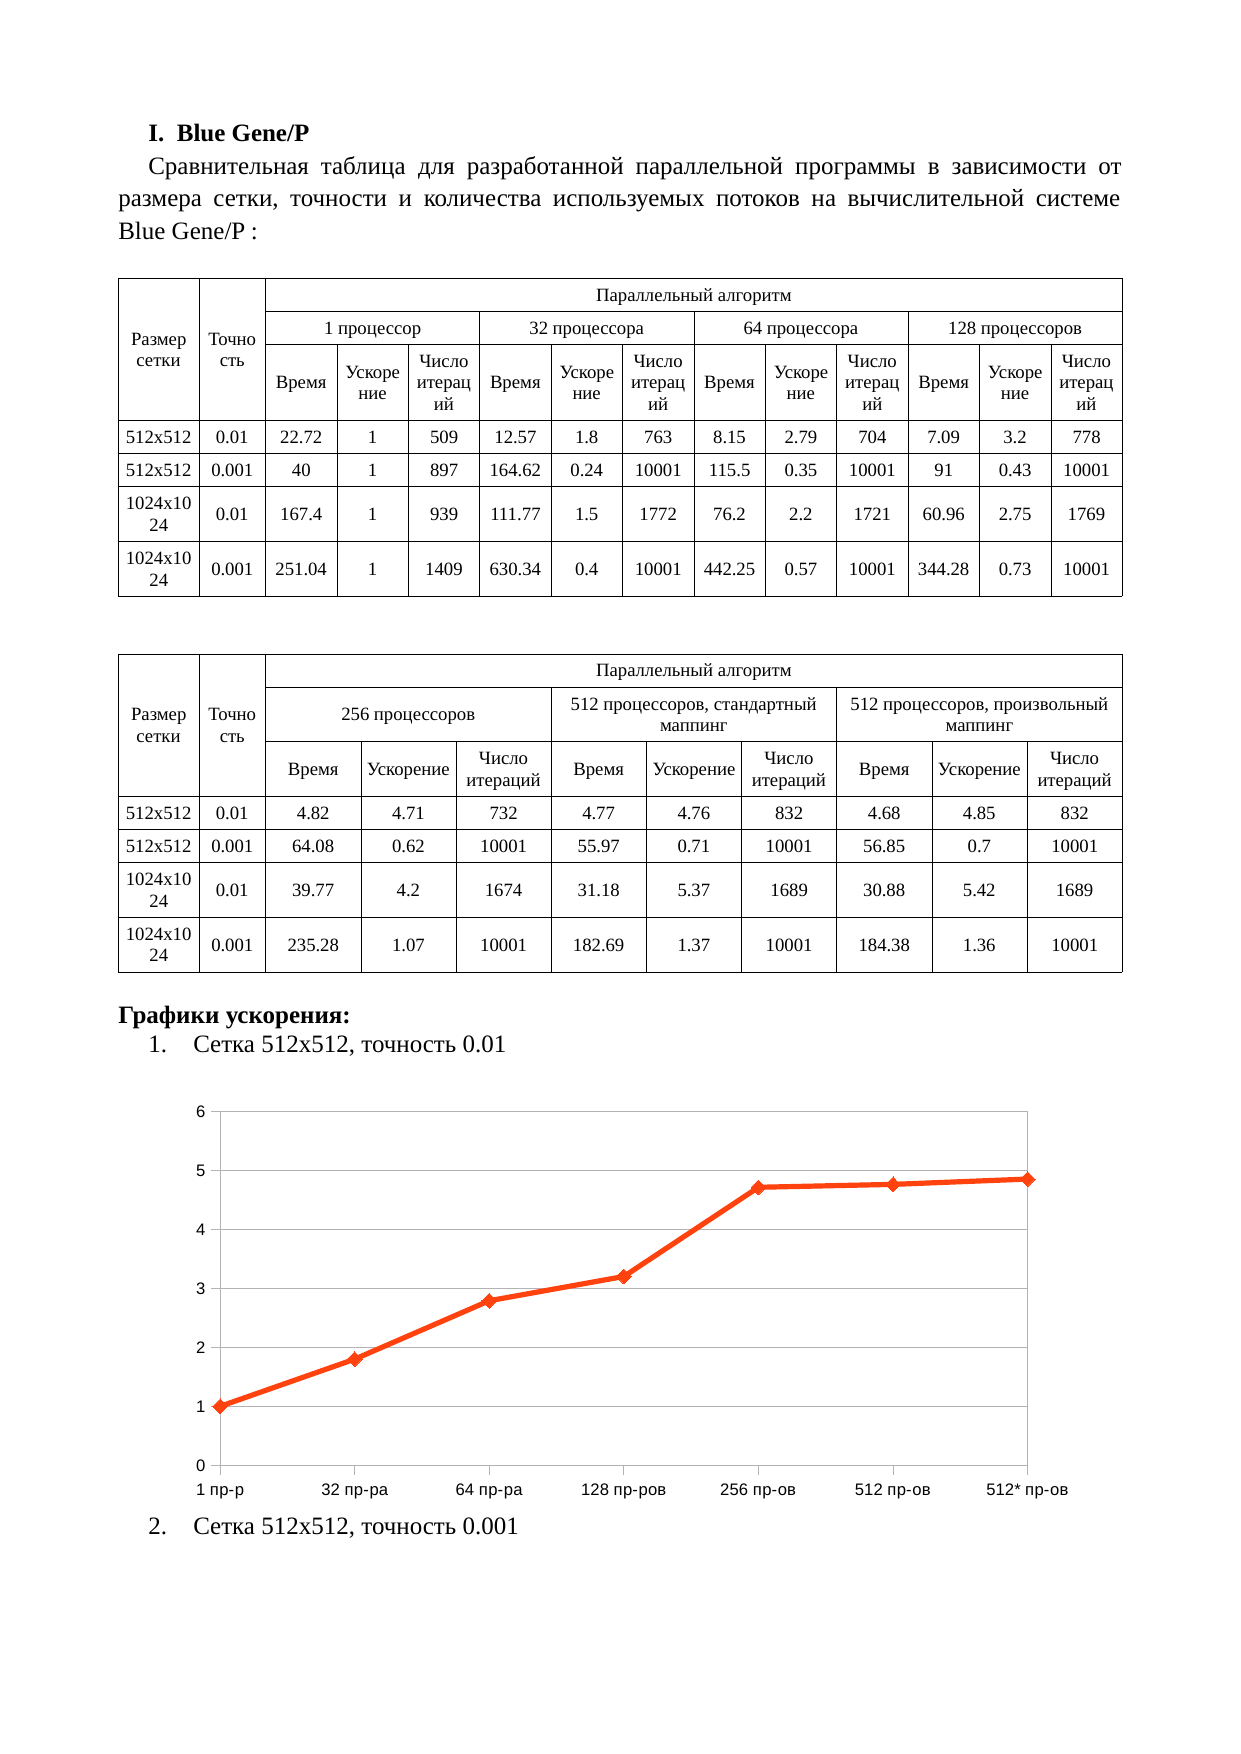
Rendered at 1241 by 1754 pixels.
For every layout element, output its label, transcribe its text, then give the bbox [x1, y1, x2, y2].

table_cell 1 процессор [266, 312, 479, 344]
table_cell 4,76 [647, 797, 741, 829]
table_cell 4,82 [266, 797, 361, 829]
table_cell 22,72 [266, 421, 337, 453]
table_cell Число итераций [837, 345, 908, 420]
table_cell 0.001 [200, 830, 265, 862]
table_cell Число итераций [742, 742, 836, 796]
table_cell 0,7 [933, 830, 1027, 862]
table_cell 832 [1028, 797, 1122, 829]
table_cell Ускорение [933, 742, 1027, 796]
table_cell 115,5 [695, 454, 765, 486]
table_cell 832 [742, 797, 836, 829]
table_cell 1769 [1052, 487, 1122, 541]
table_cell 10001 [623, 454, 694, 486]
table_cell 4,2 [362, 863, 456, 917]
table_cell Ускорение [362, 742, 456, 796]
table_cell 1024х1024 [119, 542, 199, 596]
table_cell 1721 [837, 487, 908, 541]
table_cell 167,4 [266, 487, 337, 541]
table_cell 0,62 [362, 830, 456, 862]
table_cell 182,69 [552, 918, 646, 972]
table_cell 235,28 [266, 918, 361, 972]
table_cell 30,88 [837, 863, 932, 917]
table_cell 1 [338, 542, 408, 596]
table_cell Ускорение [552, 345, 622, 420]
table_cell 10001 [837, 454, 908, 486]
table_cell 0.01 [200, 863, 265, 917]
table_cell Время [837, 742, 932, 796]
text Сравнительная таблица для разработанной параллельной программы в зависимости от размера сетки, точности и количества используемых потоков на вычислительной системе Blue Gene/P : [118, 151, 1122, 245]
table_cell 251,04 [266, 542, 337, 596]
table_cell 64,08 [266, 830, 361, 862]
table_cell 0.01 [200, 421, 265, 453]
table_cell 1,36 [933, 918, 1027, 972]
table_cell 5,37 [647, 863, 741, 917]
table_cell 512 процессоров, стандартный маппинг [552, 688, 836, 741]
table_cell 4,77 [552, 797, 646, 829]
table_cell Число итераций [457, 742, 551, 796]
table_cell 0.01 [200, 487, 265, 541]
table_cell 76,2 [695, 487, 765, 541]
table_cell 1,37 [647, 918, 741, 972]
table_cell 3,2 [980, 421, 1051, 453]
table_cell 1,8 [552, 421, 622, 453]
table_header Параллельный алгоритм [266, 655, 1122, 687]
table_header Размер сетки [119, 655, 199, 796]
table_cell Ускорение [980, 345, 1051, 420]
text I. Blue Gene/P [118, 118, 1122, 147]
table_cell 4,71 [362, 797, 456, 829]
table_cell 91 [909, 454, 979, 486]
table_cell 60,96 [909, 487, 979, 541]
text Графики ускорения: [118, 1000, 1122, 1029]
table_cell 8,15 [695, 421, 765, 453]
table_cell 256 процессоров [266, 688, 551, 741]
table_cell 1024х1024 [119, 918, 199, 972]
table_cell 10001 [742, 830, 836, 862]
list Сетка 512x512, точность 0.001 [118, 1345, 1122, 1540]
table_header Параллельный алгоритм [266, 279, 1122, 311]
table_cell 512х512 [119, 797, 199, 829]
table_cell 0,24 [552, 454, 622, 486]
table_cell 2,79 [766, 421, 836, 453]
table_cell 0,35 [766, 454, 836, 486]
table_cell 184,38 [837, 918, 932, 972]
table_cell 10001 [837, 542, 908, 596]
table_cell Число итераций [1052, 345, 1122, 420]
table_cell 32 процессора [480, 312, 694, 344]
table_cell 442,25 [695, 542, 765, 596]
table_cell 10001 [457, 918, 551, 972]
table_cell 0,43 [980, 454, 1051, 486]
table_cell Число итераций [623, 345, 694, 420]
table_cell 0,71 [647, 830, 741, 862]
table_cell 512х512 [119, 830, 199, 862]
table_cell 1024х1024 [119, 863, 199, 917]
table_header Размер сетки [119, 279, 199, 420]
table_cell 7,09 [909, 421, 979, 453]
table_cell 4,68 [837, 797, 932, 829]
table_header Точность [200, 655, 265, 796]
table_cell 10001 [1028, 918, 1122, 972]
table_cell 10001 [742, 918, 836, 972]
table_cell 1772 [623, 487, 694, 541]
table_cell Время [480, 345, 551, 420]
table_cell 0.001 [200, 542, 265, 596]
table_cell 763 [623, 421, 694, 453]
table_cell 128 процессоров [909, 312, 1122, 344]
table_cell 1 [338, 487, 408, 541]
table_cell Число итераций [1028, 742, 1122, 796]
table_cell Ускорение [647, 742, 741, 796]
table_cell 0.01 [200, 797, 265, 829]
table_cell 10001 [1052, 454, 1122, 486]
table_cell 2,2 [766, 487, 836, 541]
table_cell 0,73 [980, 542, 1051, 596]
table_header Точность [200, 279, 265, 420]
table_cell 512х512 [119, 421, 199, 453]
table_cell 10001 [1052, 542, 1122, 596]
table_cell 1674 [457, 863, 551, 917]
table_cell Число итераций [409, 345, 479, 420]
table_cell Ускорение [766, 345, 836, 420]
table_cell 111,77 [480, 487, 551, 541]
table_cell 0,57 [766, 542, 836, 596]
table_cell Ускорение [338, 345, 408, 420]
table_cell 1689 [1028, 863, 1122, 917]
table_cell 0,4 [552, 542, 622, 596]
table_cell Время [552, 742, 646, 796]
table_cell 1,5 [552, 487, 622, 541]
table_cell 1 [338, 454, 408, 486]
table_cell 509 [409, 421, 479, 453]
table_cell 56,85 [837, 830, 932, 862]
table_cell 10001 [1028, 830, 1122, 862]
table_cell 512х512 [119, 454, 199, 486]
table_cell 10001 [623, 542, 694, 596]
table_cell 778 [1052, 421, 1122, 453]
table_cell Время [909, 345, 979, 420]
table_cell 10001 [457, 830, 551, 862]
table_cell 64 процессора [695, 312, 908, 344]
table_cell 1 [338, 421, 408, 453]
table_cell Время [266, 345, 337, 420]
list Сетка 512x512, точность 0.01 [118, 1029, 1122, 1058]
table_cell 732 [457, 797, 551, 829]
table_cell 39,77 [266, 863, 361, 917]
table_cell 164,62 [480, 454, 551, 486]
table_cell 897 [409, 454, 479, 486]
table_cell Время [695, 345, 765, 420]
table_cell 12,57 [480, 421, 551, 453]
table_cell Время [266, 742, 361, 796]
table_cell 55,97 [552, 830, 646, 862]
table_cell 344,28 [909, 542, 979, 596]
table_cell 939 [409, 487, 479, 541]
table_cell 512 процессоров, произвольный маппинг [837, 688, 1122, 741]
table_cell 704 [837, 421, 908, 453]
table_cell 31,18 [552, 863, 646, 917]
table_cell 2,75 [980, 487, 1051, 541]
table_cell 0.001 [200, 918, 265, 972]
table_cell 1,07 [362, 918, 456, 972]
table_cell 1024х1024 [119, 487, 199, 541]
table_cell 630,34 [480, 542, 551, 596]
table_cell 5,42 [933, 863, 1027, 917]
table_cell 1689 [742, 863, 836, 917]
table_cell 1409 [409, 542, 479, 596]
table_cell 0.001 [200, 454, 265, 486]
table_cell 40 [266, 454, 337, 486]
table_cell 4,85 [933, 797, 1027, 829]
